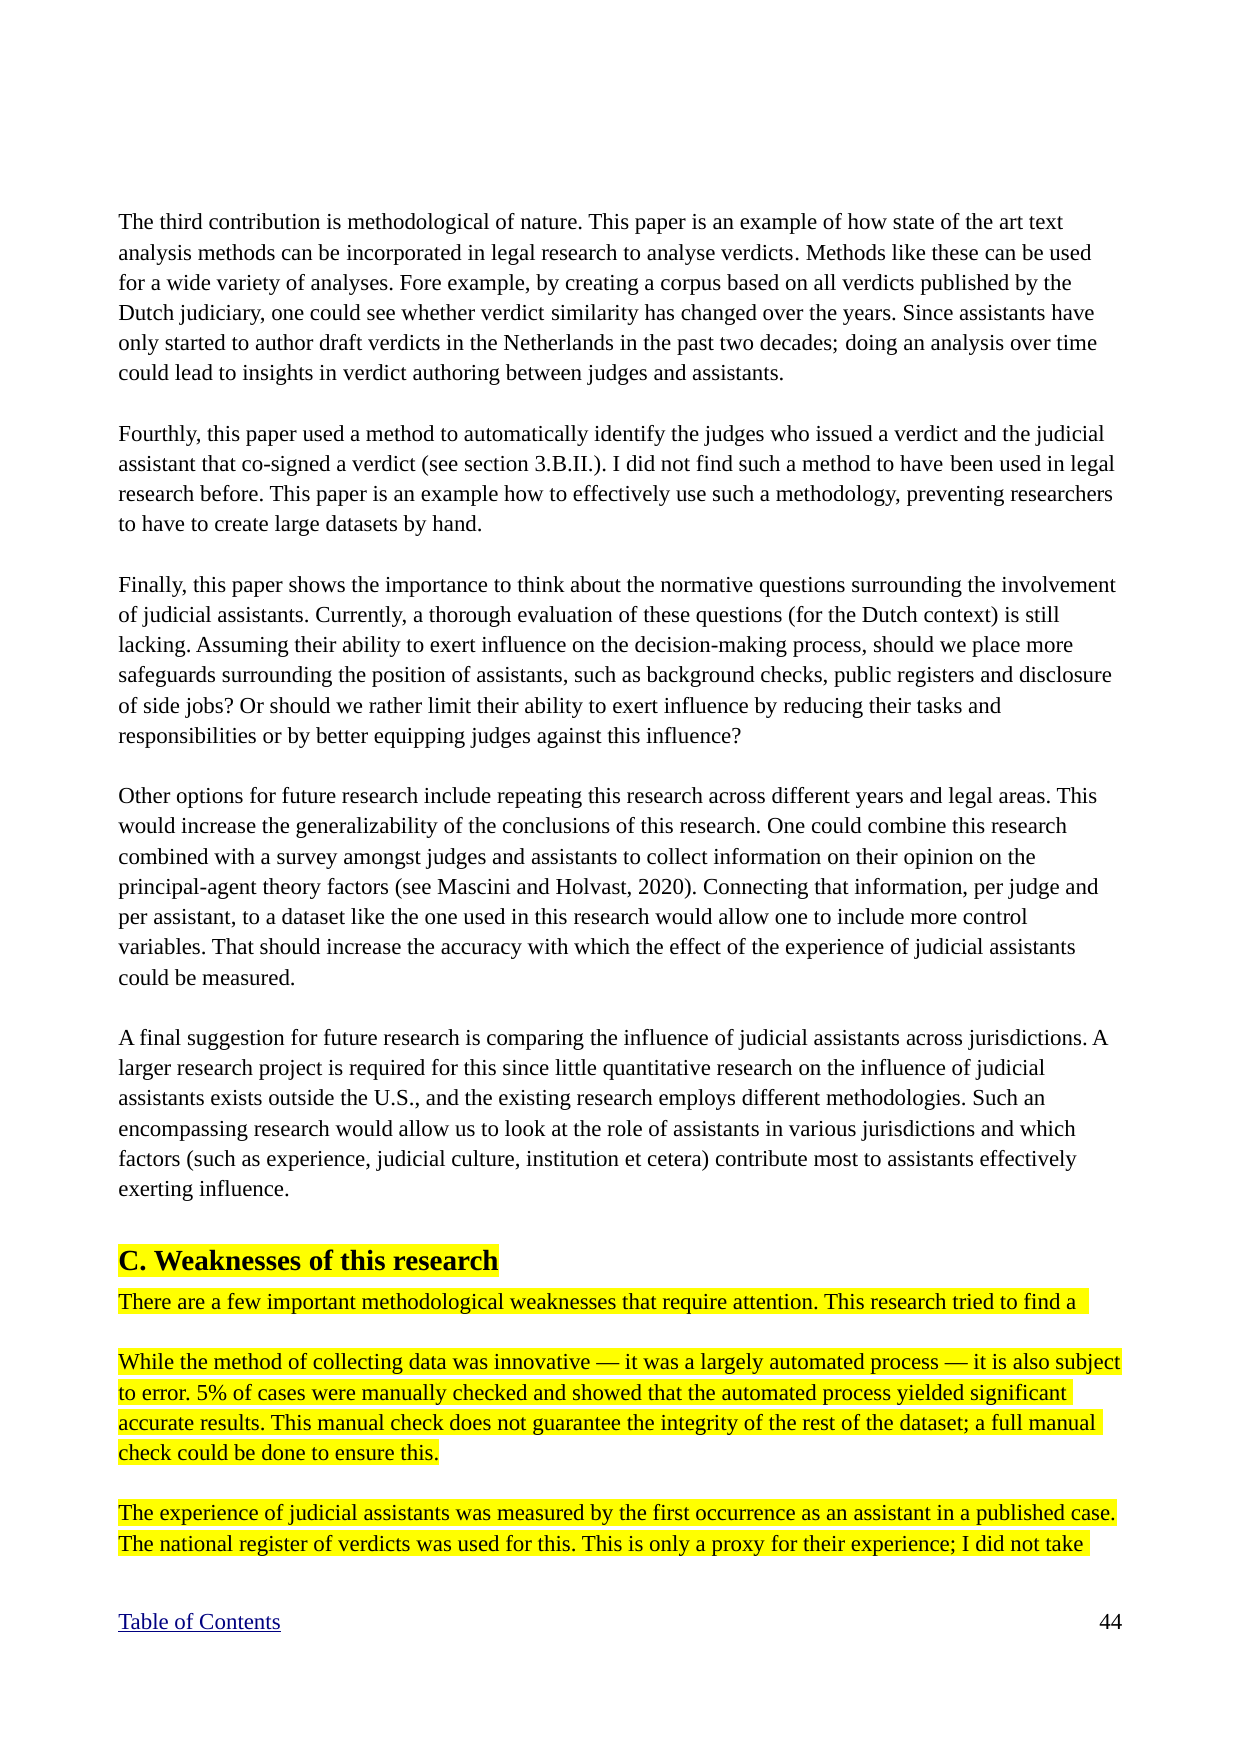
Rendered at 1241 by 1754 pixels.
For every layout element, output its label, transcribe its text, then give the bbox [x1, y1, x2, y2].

text A final suggestion for future research is comparing the influence of judicial assistants across jurisdictions. A larger research project is required for this since little quantitative research on the influence of judicial assistants exists outside the U.S., and the existing research employs different methodologies. Such an encompassing research would allow us to look at the role of assistants in various jurisdictions and which factors (such as experience, judicial culture, institution et cetera) contribute most to assistants effectively exerting influence. [118, 1024, 1122, 1201]
text Other options for future research include repeating this research across different years and legal areas. This would increase the generalizability of the conclusions of this research. One could combine this research combined with a survey amongst judges and assistants to collect information on their opinion on the principal-agent theory factors (see Mascini and Holvast, 2020). Connecting that information, per judge and per assistant, to a dataset like the one used in this research would allow one to include more control variables. That should increase the accuracy with which the effect of the experience of judicial assistants could be measured. [118, 782, 1122, 990]
text Finally, this paper shows the importance to think about the normative questions surrounding the involvement of judicial assistants. Currently, a thorough evaluation of these questions (for the Dutch context) is still lacking. Assuming their ability to exert influence on the decision-making process, should we place more safeguards surrounding the position of assistants, such as background checks, public registers and disclosure of side jobs? Or should we rather limit their ability to exert influence by reducing their tasks and responsibilities or by better equipping judges against this influence? [118, 571, 1122, 748]
text The experience of judicial assistants was measured by the first occurrence as an assistant in a published case. The national register of verdicts was used for this. This is only a proxy for their experience; I did not take [118, 1499, 1122, 1556]
text There are a few important methodological weaknesses that require attention. This research tried to find a [118, 1288, 1122, 1314]
text While the method of collecting data was innovative — it was a largely automated process — it is also subject to error. 5% of cases were manually checked and showed that the automated process yielded significant accurate results. This manual check does not guarantee the integrity of the rest of the dataset; a full manual check could be done to ensure this. [118, 1348, 1122, 1465]
text The third contribution is methodological of nature. This paper is an example of how state of the art text analysis methods can be incorporated in legal research to analyse verdicts. Methods like these can be used for a wide variety of analyses. Fore example, by creating a corpus based on all verdicts published by the Dutch judiciary, one could see whether verdict similarity has changed over the years. Since assistants have only started to author draft verdicts in the Netherlands in the past two decades; doing an analysis over time could lead to insights in verdict authoring between judges and assistants. [118, 208, 1122, 386]
text Fourthly, this paper used a method to automatically identify the judges who issued a verdict and the judicial assistant that co-signed a verdict (see section 3.B.II.). I did not find such a method to have been used in legal research before. This paper is an example how to effectively use such a methodology, preventing researchers to have to create large datasets by hand. [118, 420, 1122, 537]
subtitle C. Weaknesses of this research [118, 1243, 1122, 1277]
